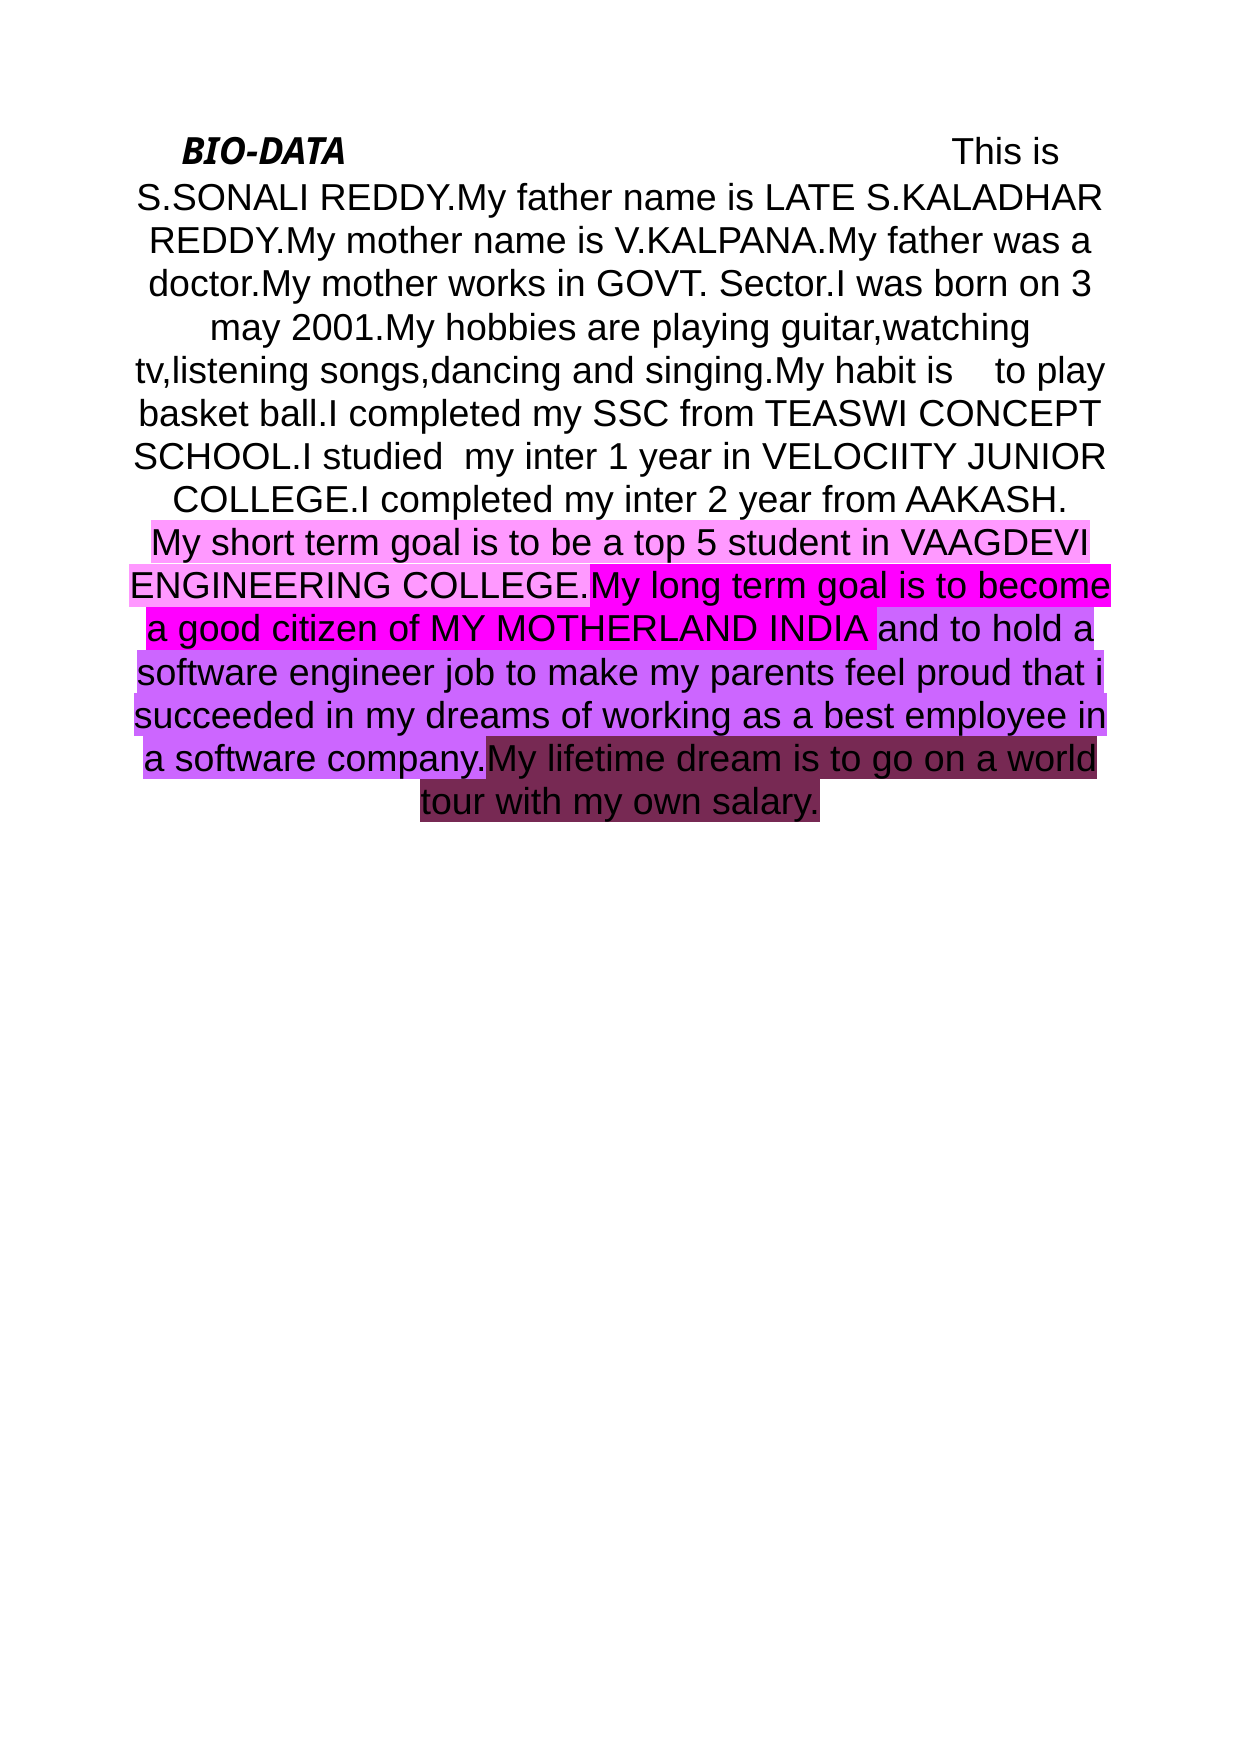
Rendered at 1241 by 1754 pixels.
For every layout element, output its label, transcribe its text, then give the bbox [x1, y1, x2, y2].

subtitle BIO-DATA This is S.SONALI REDDY.My father name is LATE S.KALADHAR REDDY.My mother name is V.KALPANA.My father was a doctor.My mother works in GOVT. Sector.I was born on 3 may 2001.My hobbies are playing guitar,watching tv,listening songs,dancing and singing.My habit is to play basket ball.I completed my SSC from TEASWI CONCEPT SCHOOL.I studied my inter 1 year in VELOCIITY JUNIOR COLLEGE.I completed my inter 2 year from AAKASH. My short term goal is to be a top 5 student in VAAGDEVI ENGINEERING COLLEGE.My long term goal is to become a good citizen of MY MOTHERLAND INDIA and to hold a software engineer job to make my parents feel proud that i succeeded in my dreams of working as a best employee in a software company.My lifetime dream is to go on a world tour with my own salary. [118, 124, 1122, 822]
